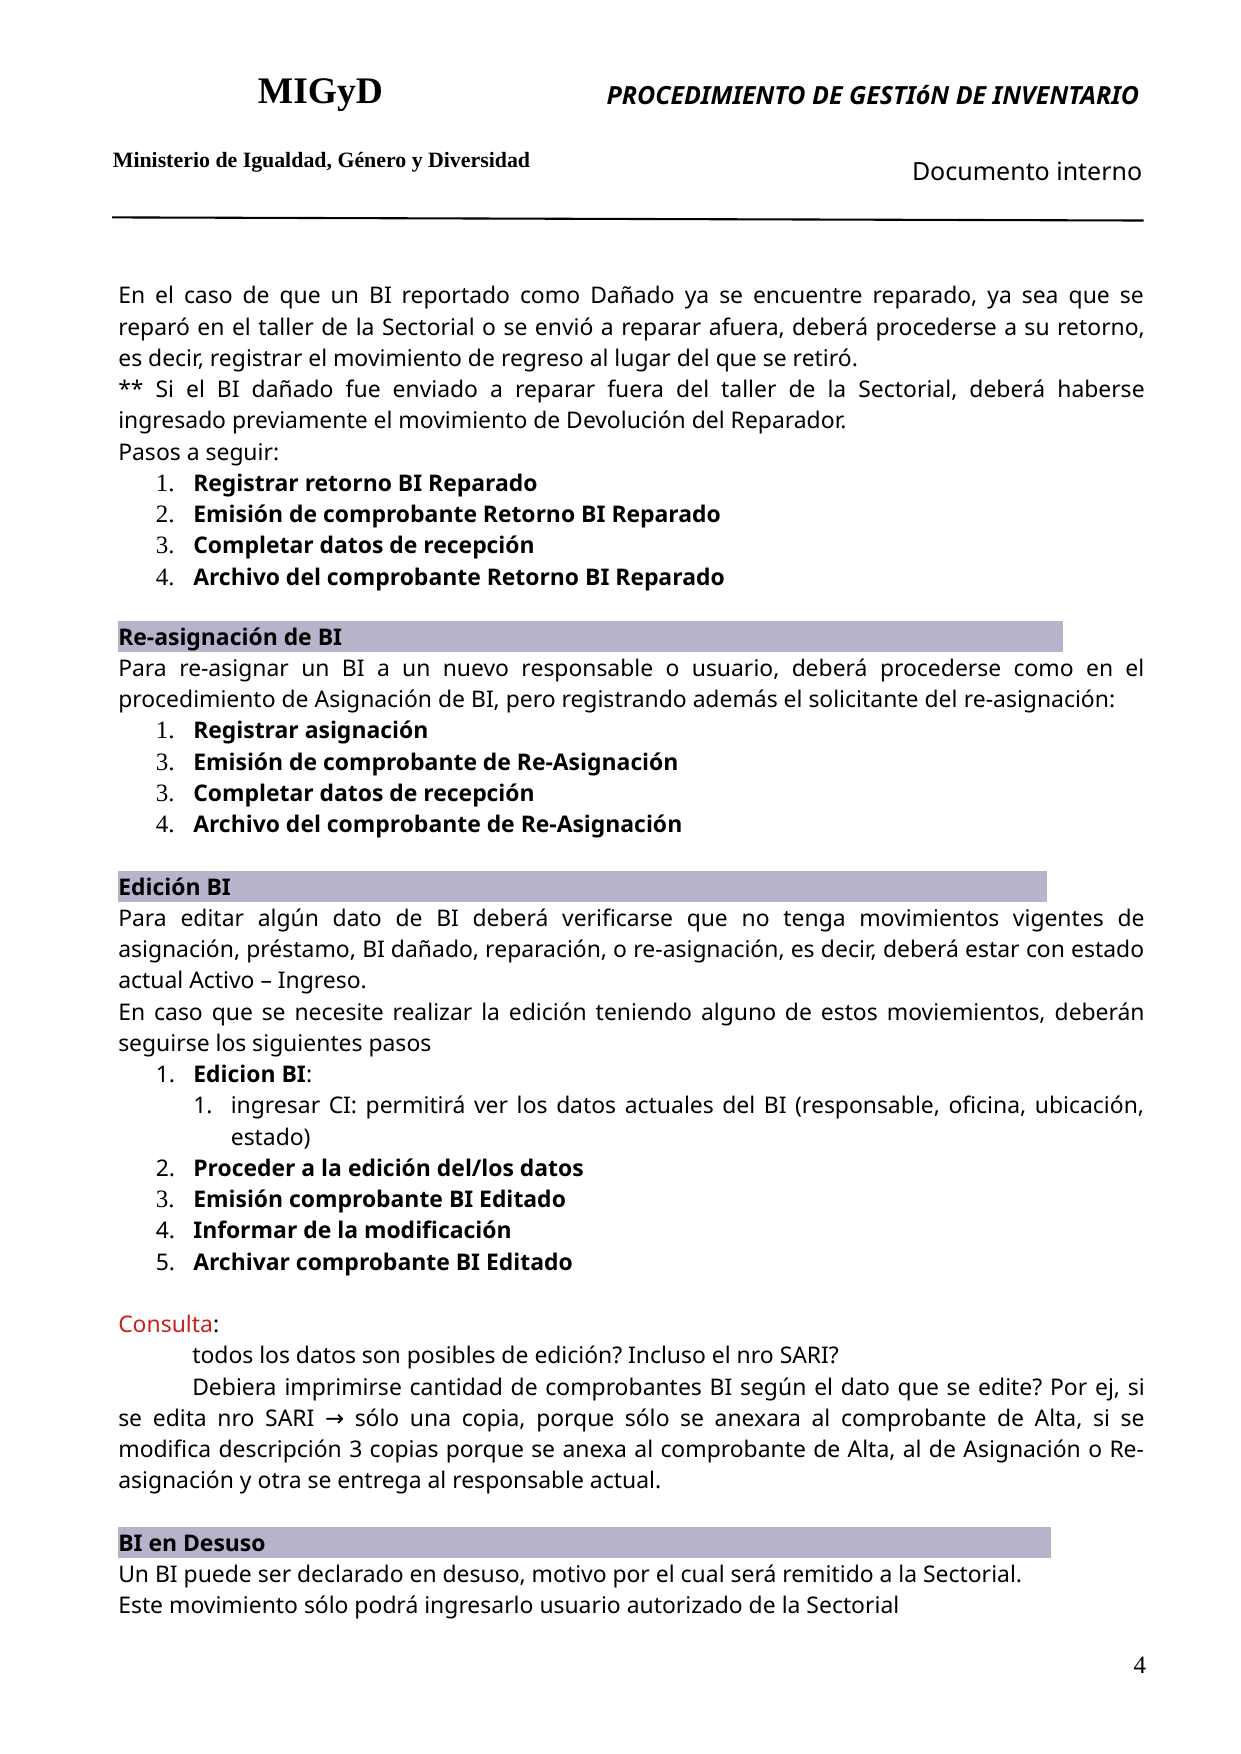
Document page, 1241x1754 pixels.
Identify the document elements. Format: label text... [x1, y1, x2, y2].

list Completar datos de recepción [156, 777, 1146, 808]
text Un BI puede ser declarado en desuso, motivo por el cual será remitido a la Sectorial. [118, 1558, 1146, 1589]
text Para editar algún dato de BI deberá verificarse que no tenga movimientos vigentes de asignación, préstamo, BI dañado, reparación, o re-asignación, es decir, deberá estar con estado actual Activo – Ingreso. [118, 902, 1146, 996]
list Edicion BI: [156, 1058, 1146, 1089]
list Proceder a la edición del/los datos [156, 1152, 1146, 1183]
text todos los datos son posibles de edición? Incluso el nro SARI? [118, 1339, 1146, 1371]
text En caso que se necesite realizar la edición teniendo alguno de estos moviemientos, deberán seguirse los siguientes pasos [118, 996, 1146, 1058]
text Consulta: [118, 1308, 1146, 1339]
text Pasos a seguir: [118, 436, 1146, 467]
list Emisión de comprobante Retorno BI Reparado [156, 498, 1146, 529]
list Registrar retorno BI Reparado [156, 467, 1146, 498]
list Archivo del comprobante de Re-Asignación [156, 808, 1146, 839]
list Emisión de comprobante de Re-Asignación [156, 746, 1146, 777]
list Registrar asignación [156, 714, 1146, 746]
text Este movimiento sólo podrá ingresarlo usuario autorizado de la Sectorial [118, 1589, 1146, 1621]
list Informar de la modificación [156, 1214, 1146, 1246]
text Re-asignación de BI [118, 621, 1146, 652]
list Emisión comprobante BI Editado [156, 1183, 1146, 1214]
text Debiera imprimirse cantidad de comprobantes BI según el dato que se edite? Por ej, si se edita nro SARI → sólo una copia, porque sólo se anexara al comprobante de Alta, si se modifica descripción 3 copias porque se anexa al comprobante de Alta, al de Asignación o Re-asignación y otra se entrega al responsable actual. [118, 1371, 1146, 1496]
text Para re-asignar un BI a un nuevo responsable o usuario, deberá procederse como en el procedimiento de Asignación de BI, pero registrando además el solicitante del re-asignación: [118, 652, 1146, 714]
list Completar datos de recepción [156, 529, 1146, 561]
text ** Si el BI dañado fue enviado a reparar fuera del taller de la Sectorial, deberá haberse ingresado previamente el movimiento de Devolución del Reparador. [118, 373, 1146, 436]
text En el caso de que un BI reportado como Dañado ya se encuentre reparado, ya sea que se reparó en el taller de la Sectorial o se envió a reparar afuera, deberá procederse a su retorno, es decir, registrar el movimiento de regreso al lugar del que se retiró. [118, 279, 1146, 373]
list Archivo del comprobante Retorno BI Reparado [156, 561, 1146, 592]
text Edición BI [118, 871, 1146, 902]
list Archivar comprobante BI Editado [156, 1246, 1146, 1277]
list ingresar CI: permitirá ver los datos actuales del BI (responsable, oficina, ubicación, estado) [193, 1089, 1146, 1152]
text BI en Desuso [118, 1527, 1146, 1558]
